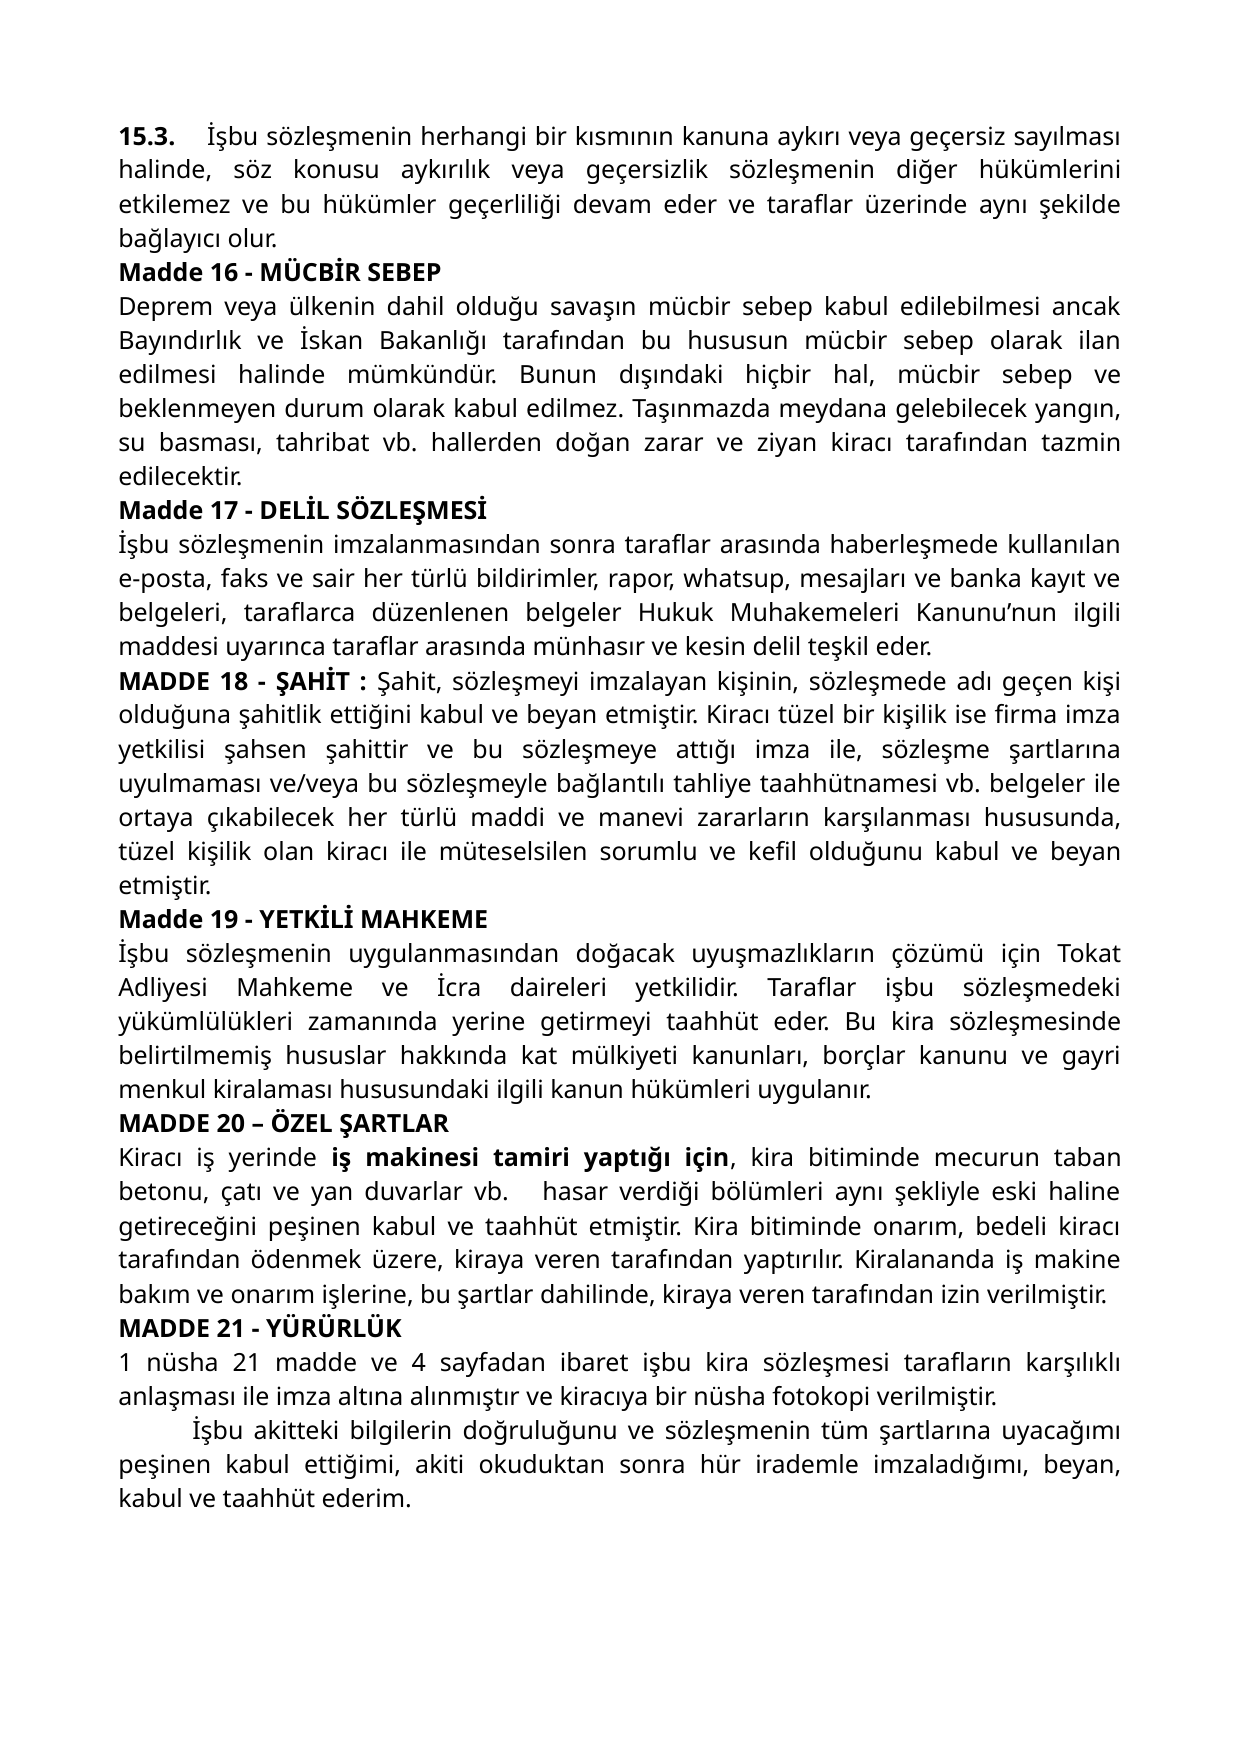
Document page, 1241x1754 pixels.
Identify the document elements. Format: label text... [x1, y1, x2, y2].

text Madde 17 - DELİL SÖZLEŞMESİ [118, 493, 1122, 527]
text Kiracı iş yerinde iş makinesi tamiri yaptığı için, kira bitiminde mecurun taban betonu, çatı ve yan duvarlar vb. hasar verdiği bölümleri aynı şekliyle eski haline getireceğini peşinen kabul ve taahhüt etmiştir. Kira bitiminde onarım, bedeli kiracı tarafından ödenmek üzere, kiraya veren tarafından yaptırılır. Kiralananda iş makine bakım ve onarım işlerine, bu şartlar dahilinde, kiraya veren tarafından izin verilmiştir. [118, 1140, 1122, 1310]
text MADDE 21 - YÜRÜRLÜK [118, 1310, 1122, 1344]
list MADDE 18 - ŞAHİT : Şahit, sözleşmeyi imzalayan kişinin, sözleşmede adı geçen kişi olduğuna şahitlik ettiğini kabul ve beyan etmiştir. Kiracı tüzel bir kişilik ise firma imza yetkilisi şahsen şahittir ve bu sözleşmeye attığı imza ile, sözleşme şartlarına uyulmaması ve/veya bu sözleşmeyle bağlantılı tahliye taahhütnamesi vb. belgeler ile ortaya çıkabilecek her türlü maddi ve manevi zararların karşılanması hususunda, tüzel kişilik olan kiracı ile müteselsilen sorumlu ve kefil olduğunu kabul ve beyan etmiştir. [118, 663, 1122, 902]
text İşbu sözleşmenin imzalanmasından sonra taraflar arasında haberleşmede kullanılan e-posta, faks ve sair her türlü bildirimler, rapor, whatsup, mesajları ve banka kayıt ve belgeleri, taraflarca düzenlenen belgeler Hukuk Muhakemeleri Kanunu’nun ilgili maddesi uyarınca taraflar arasında münhasır ve kesin delil teşkil eder. [118, 527, 1122, 663]
text MADDE 20 – ÖZEL ŞARTLAR [118, 1106, 1122, 1140]
text Deprem veya ülkenin dahil olduğu savaşın mücbir sebep kabul edilebilmesi ancak Bayındırlık ve İskan Bakanlığı tarafından bu hususun mücbir sebep olarak ilan edilmesi halinde mümkündür. Bunun dışındaki hiçbir hal, mücbir sebep ve beklenmeyen durum olarak kabul edilmez. Taşınmazda meydana gelebilecek yangın, su basması, tahribat vb. hallerden doğan zarar ve ziyan kiracı tarafından tazmin edilecektir. [118, 288, 1122, 493]
text 1 nüsha 21 madde ve 4 sayfadan ibaret işbu kira sözleşmesi tarafların karşılıklı anlaşması ile imza altına alınmıştır ve kiracıya bir nüsha fotokopi verilmiştir. [118, 1344, 1122, 1412]
text 15.3. İşbu sözleşmenin herhangi bir kısmının kanuna aykırı veya geçersiz sayılması halinde, söz konusu aykırılık veya geçersizlik sözleşmenin diğer hükümlerini etkilemez ve bu hükümler geçerliliği devam eder ve taraflar üzerinde aynı şekilde bağlayıcı olur. [118, 118, 1122, 254]
text Madde 16 - MÜCBİR SEBEP [118, 254, 1122, 288]
text İşbu sözleşmenin uygulanmasından doğacak uyuşmazlıkların çözümü için Tokat Adliyesi Mahkeme ve İcra daireleri yetkilidir. Taraflar işbu sözleşmedeki yükümlülükleri zamanında yerine getirmeyi taahhüt eder. Bu kira sözleşmesinde belirtilmemiş hususlar hakkında kat mülkiyeti kanunları, borçlar kanunu ve gayri menkul kiralaması hususundaki ilgili kanun hükümleri uygulanır. [118, 936, 1122, 1106]
text Madde 19 - YETKİLİ MAHKEME [118, 902, 1122, 936]
text İşbu akitteki bilgilerin doğruluğunu ve sözleşmenin tüm şartlarına uyacağımı peşinen kabul ettiğimi, akiti okuduktan sonra hür irademle imzaladığımı, beyan, kabul ve taahhüt ederim. [118, 1412, 1122, 1515]
